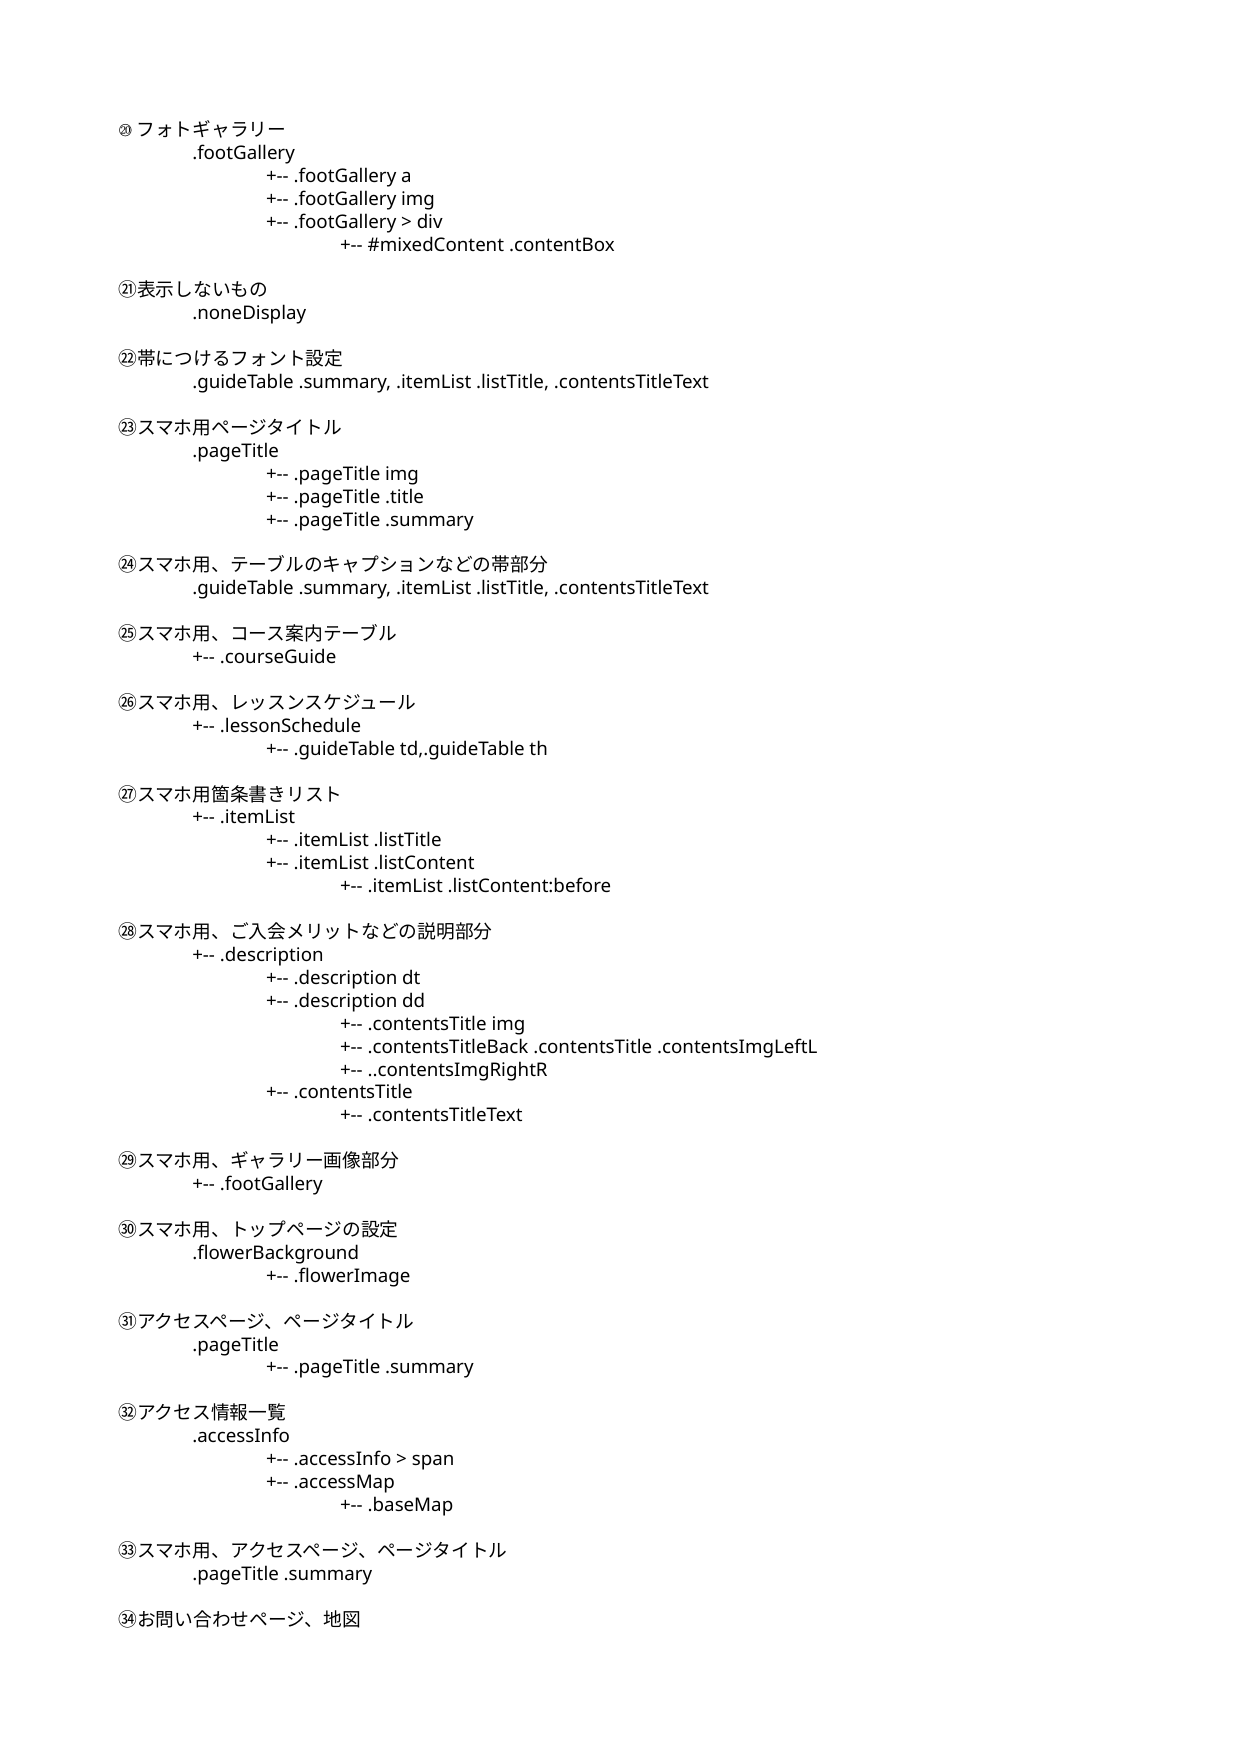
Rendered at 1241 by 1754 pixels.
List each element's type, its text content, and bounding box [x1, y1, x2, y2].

text .flowerBackground [118, 1241, 1122, 1264]
text +-- .itemList [118, 806, 1122, 828]
text .accessInfo [118, 1424, 1122, 1447]
text +-- .itemList .listContent [118, 851, 1122, 874]
text +-- .contentsTitleBack .contentsTitle .contentsImgLeftL [118, 1035, 1122, 1058]
text .pageTitle .summary [118, 1562, 1122, 1585]
text +-- .description [118, 943, 1122, 966]
text +-- .pageTitle .summary [118, 508, 1122, 531]
text +-- ..contentsImgRightR [118, 1058, 1122, 1081]
text +-- .itemList .listContent:before [118, 874, 1122, 897]
text .guideTable .summary, .itemList .listTitle, .contentsTitleText [118, 370, 1122, 393]
text +-- .footGallery > div [118, 210, 1122, 233]
text ㉚スマホ用、トップページの設定 [118, 1218, 1122, 1241]
text +-- .description dd [118, 989, 1122, 1012]
text ㉒帯につけるフォント設定 [118, 347, 1122, 370]
text +-- .footGallery [118, 1172, 1122, 1195]
text +-- .guideTable td,.guideTable th [118, 737, 1122, 760]
text ㉜アクセス情報一覧 [118, 1401, 1122, 1424]
text +-- .pageTitle .summary [118, 1356, 1122, 1378]
text +-- #mixedContent .contentBox [118, 233, 1122, 256]
text .footGallery [118, 141, 1122, 164]
text +-- .pageTitle .title [118, 485, 1122, 508]
text +-- .contentsTitleText [118, 1103, 1122, 1126]
text +-- .flowerImage [118, 1264, 1122, 1287]
text +-- .pageTitle img [118, 462, 1122, 485]
text +-- .itemList .listTitle [118, 828, 1122, 851]
text +-- .lessonSchedule [118, 714, 1122, 737]
text +-- .footGallery a [118, 164, 1122, 187]
text .pageTitle [118, 439, 1122, 462]
text ㉑表示しないもの [118, 278, 1122, 301]
text ㉕スマホ用、コース案内テーブル [118, 622, 1122, 645]
text ㉓スマホ用ページタイトル [118, 416, 1122, 439]
text .pageTitle [118, 1333, 1122, 1356]
text +-- .contentsTitle img [118, 1012, 1122, 1035]
text +-- .description dt [118, 966, 1122, 989]
text .noneDisplay [118, 301, 1122, 324]
text ㉛アクセスページ、ページタイトル [118, 1310, 1122, 1333]
text ㉔スマホ用、テーブルのキャプションなどの帯部分 [118, 553, 1122, 576]
text .guideTable .summary, .itemList .listTitle, .contentsTitleText [118, 576, 1122, 599]
text ⑳フォトギャラリー [118, 118, 1122, 141]
text ㉞お問い合わせページ、地図 [118, 1608, 1122, 1631]
text ㉙スマホ用、ギャラリー画像部分 [118, 1149, 1122, 1172]
text ㉝スマホ用、アクセスページ、ページタイトル [118, 1539, 1122, 1562]
text ㉘スマホ用、ご入会メリットなどの説明部分 [118, 920, 1122, 943]
text +-- .accessMap [118, 1470, 1122, 1493]
text +-- .accessInfo > span [118, 1447, 1122, 1470]
text ㉖スマホ用、レッスンスケジュール [118, 691, 1122, 714]
text +-- .courseGuide [118, 645, 1122, 668]
text ㉗スマホ用箇条書きリスト [118, 783, 1122, 806]
text +-- .footGallery img [118, 187, 1122, 210]
text +-- .baseMap [118, 1493, 1122, 1516]
text +-- .contentsTitle [118, 1081, 1122, 1103]
